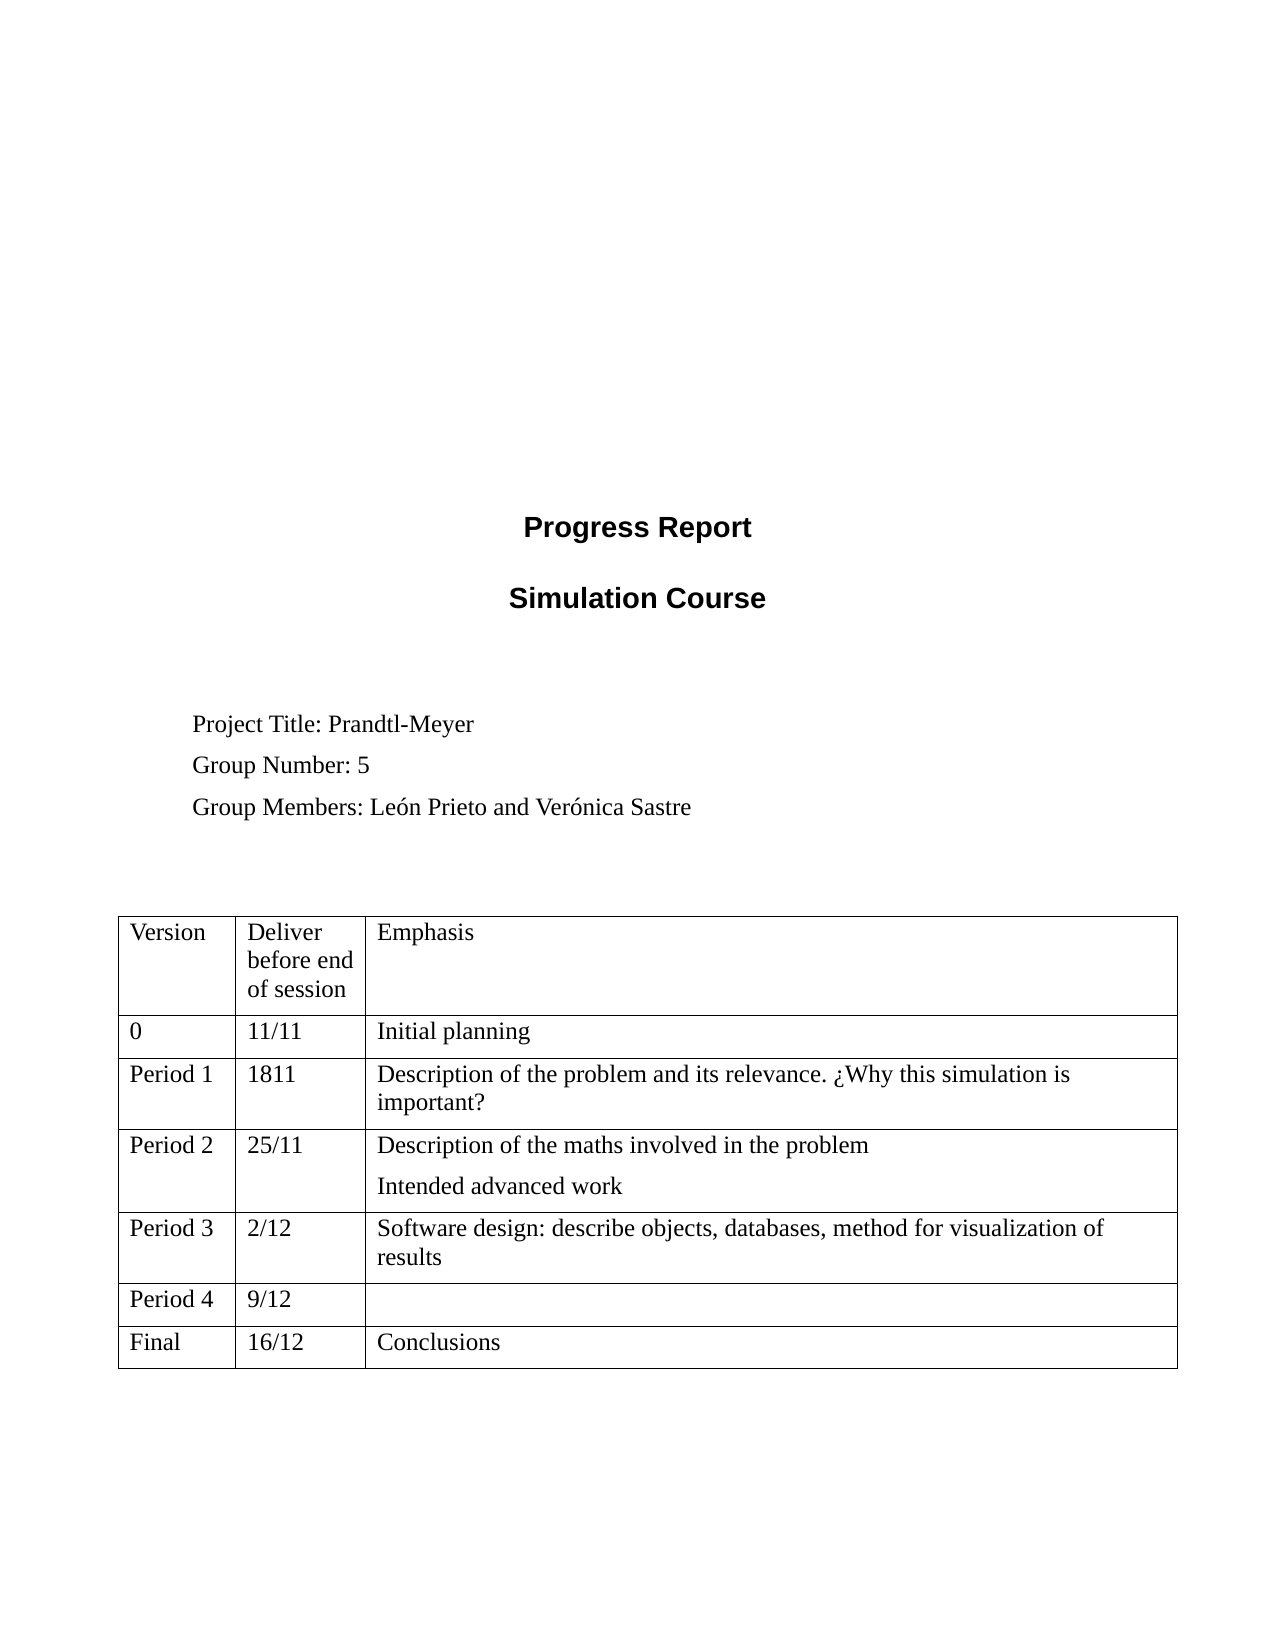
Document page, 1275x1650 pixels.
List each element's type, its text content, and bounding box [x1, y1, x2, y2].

table_header Version [119, 917, 235, 1015]
table_cell Conclusions [366, 1327, 1177, 1368]
table_cell 1811 [236, 1059, 365, 1129]
subtitle Simulation Course [118, 581, 1157, 614]
table_cell Description of the problem and its relevance. ¿Why this simulation is important? [366, 1059, 1177, 1129]
table_cell 9/12 [236, 1284, 365, 1326]
table_cell Period 1 [119, 1059, 235, 1129]
table_cell Description of the maths involved in the problem Intended advanced work [366, 1130, 1177, 1212]
text Project Title: Prandtl-Meyer [118, 709, 1157, 738]
table_cell 2/12 [236, 1213, 365, 1283]
table_cell 0 [119, 1016, 235, 1058]
table_cell Period 2 [119, 1130, 235, 1212]
table_header Deliver before end of session [236, 917, 365, 1015]
table_cell Period 3 [119, 1213, 235, 1283]
table_cell 16/12 [236, 1327, 365, 1368]
table_cell Software design: describe objects, databases, method for visualization of results [366, 1213, 1177, 1283]
table_cell Period 4 [119, 1284, 235, 1326]
table_cell 25/11 [236, 1130, 365, 1212]
subtitle Progress Report [118, 510, 1157, 543]
table_cell 11/11 [236, 1016, 365, 1058]
table_cell Initial planning [366, 1016, 1177, 1058]
text Group Members: León Prieto and Verónica Sastre [118, 792, 1157, 821]
table_cell Final [119, 1327, 235, 1368]
text Group Number: 5 [118, 751, 1157, 779]
table_cell [366, 1284, 1177, 1326]
table_header Emphasis [366, 917, 1177, 1015]
